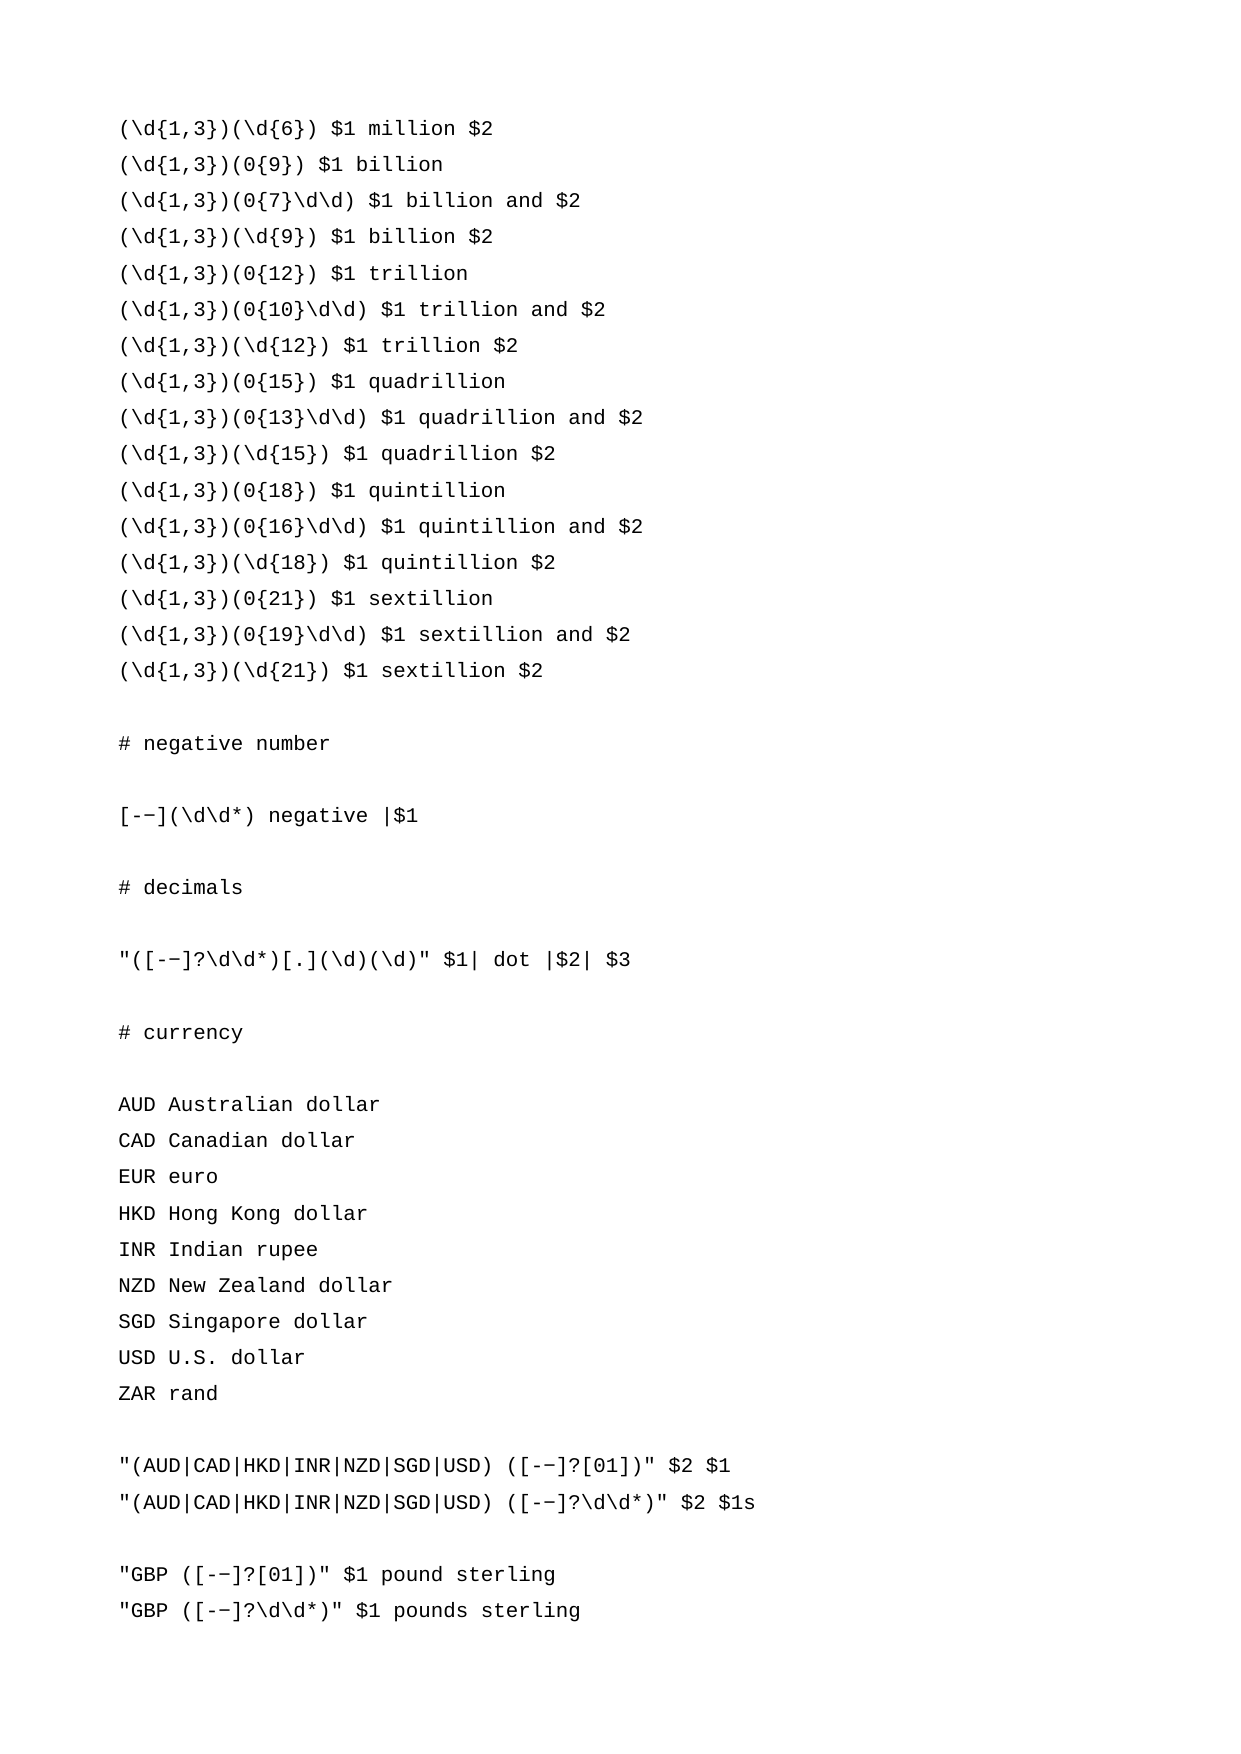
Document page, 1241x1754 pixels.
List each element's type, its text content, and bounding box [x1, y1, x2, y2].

text HKD Hong Kong dollar [118, 1202, 1122, 1226]
text (\d{1,3})(0{13}\d\d) $1 quadrillion and $2 [118, 407, 1122, 431]
text (\d{1,3})(0{18}) $1 quintillion [118, 479, 1122, 503]
text "GBP ([-−]?\d\d*)" $1 pounds sterling [118, 1600, 1122, 1624]
text "([-−]?\d\d*)[.](\d)(\d)" $1| dot |$2| $3 [118, 949, 1122, 973]
text (\d{1,3})(0{16}\d\d) $1 quintillion and $2 [118, 516, 1122, 539]
text EUR euro [118, 1166, 1122, 1190]
text # negative number [118, 733, 1122, 756]
text (\d{1,3})(\d{12}) $1 trillion $2 [118, 335, 1122, 359]
text (\d{1,3})(0{9}) $1 billion [118, 154, 1122, 178]
text (\d{1,3})(0{19}\d\d) $1 sextillion and $2 [118, 624, 1122, 648]
text CAD Canadian dollar [118, 1130, 1122, 1154]
text (\d{1,3})(\d{9}) $1 billion $2 [118, 227, 1122, 250]
text (\d{1,3})(\d{6}) $1 million $2 [118, 118, 1122, 142]
text [-−](\d\d*) negative |$1 [118, 805, 1122, 828]
text (\d{1,3})(0{15}) $1 quadrillion [118, 371, 1122, 395]
text "GBP ([-−]?[01])" $1 pound sterling [118, 1564, 1122, 1588]
text (\d{1,3})(0{21}) $1 sextillion [118, 588, 1122, 612]
text (\d{1,3})(0{12}) $1 trillion [118, 263, 1122, 286]
text NZD New Zealand dollar [118, 1275, 1122, 1298]
text SGD Singapore dollar [118, 1311, 1122, 1334]
text "(AUD|CAD|HKD|INR|NZD|SGD|USD) ([-−]?\d\d*)" $2 $1s [118, 1492, 1122, 1515]
text AUD Australian dollar [118, 1094, 1122, 1118]
text (\d{1,3})(0{10}\d\d) $1 trillion and $2 [118, 299, 1122, 322]
text # currency [118, 1022, 1122, 1045]
text INR Indian rupee [118, 1239, 1122, 1262]
text ZAR rand [118, 1383, 1122, 1407]
text (\d{1,3})(0{7}\d\d) $1 billion and $2 [118, 190, 1122, 214]
text (\d{1,3})(\d{18}) $1 quintillion $2 [118, 552, 1122, 576]
text (\d{1,3})(\d{15}) $1 quadrillion $2 [118, 443, 1122, 467]
text # decimals [118, 877, 1122, 901]
text "(AUD|CAD|HKD|INR|NZD|SGD|USD) ([-−]?[01])" $2 $1 [118, 1456, 1122, 1479]
text (\d{1,3})(\d{21}) $1 sextillion $2 [118, 660, 1122, 684]
text USD U.S. dollar [118, 1347, 1122, 1371]
